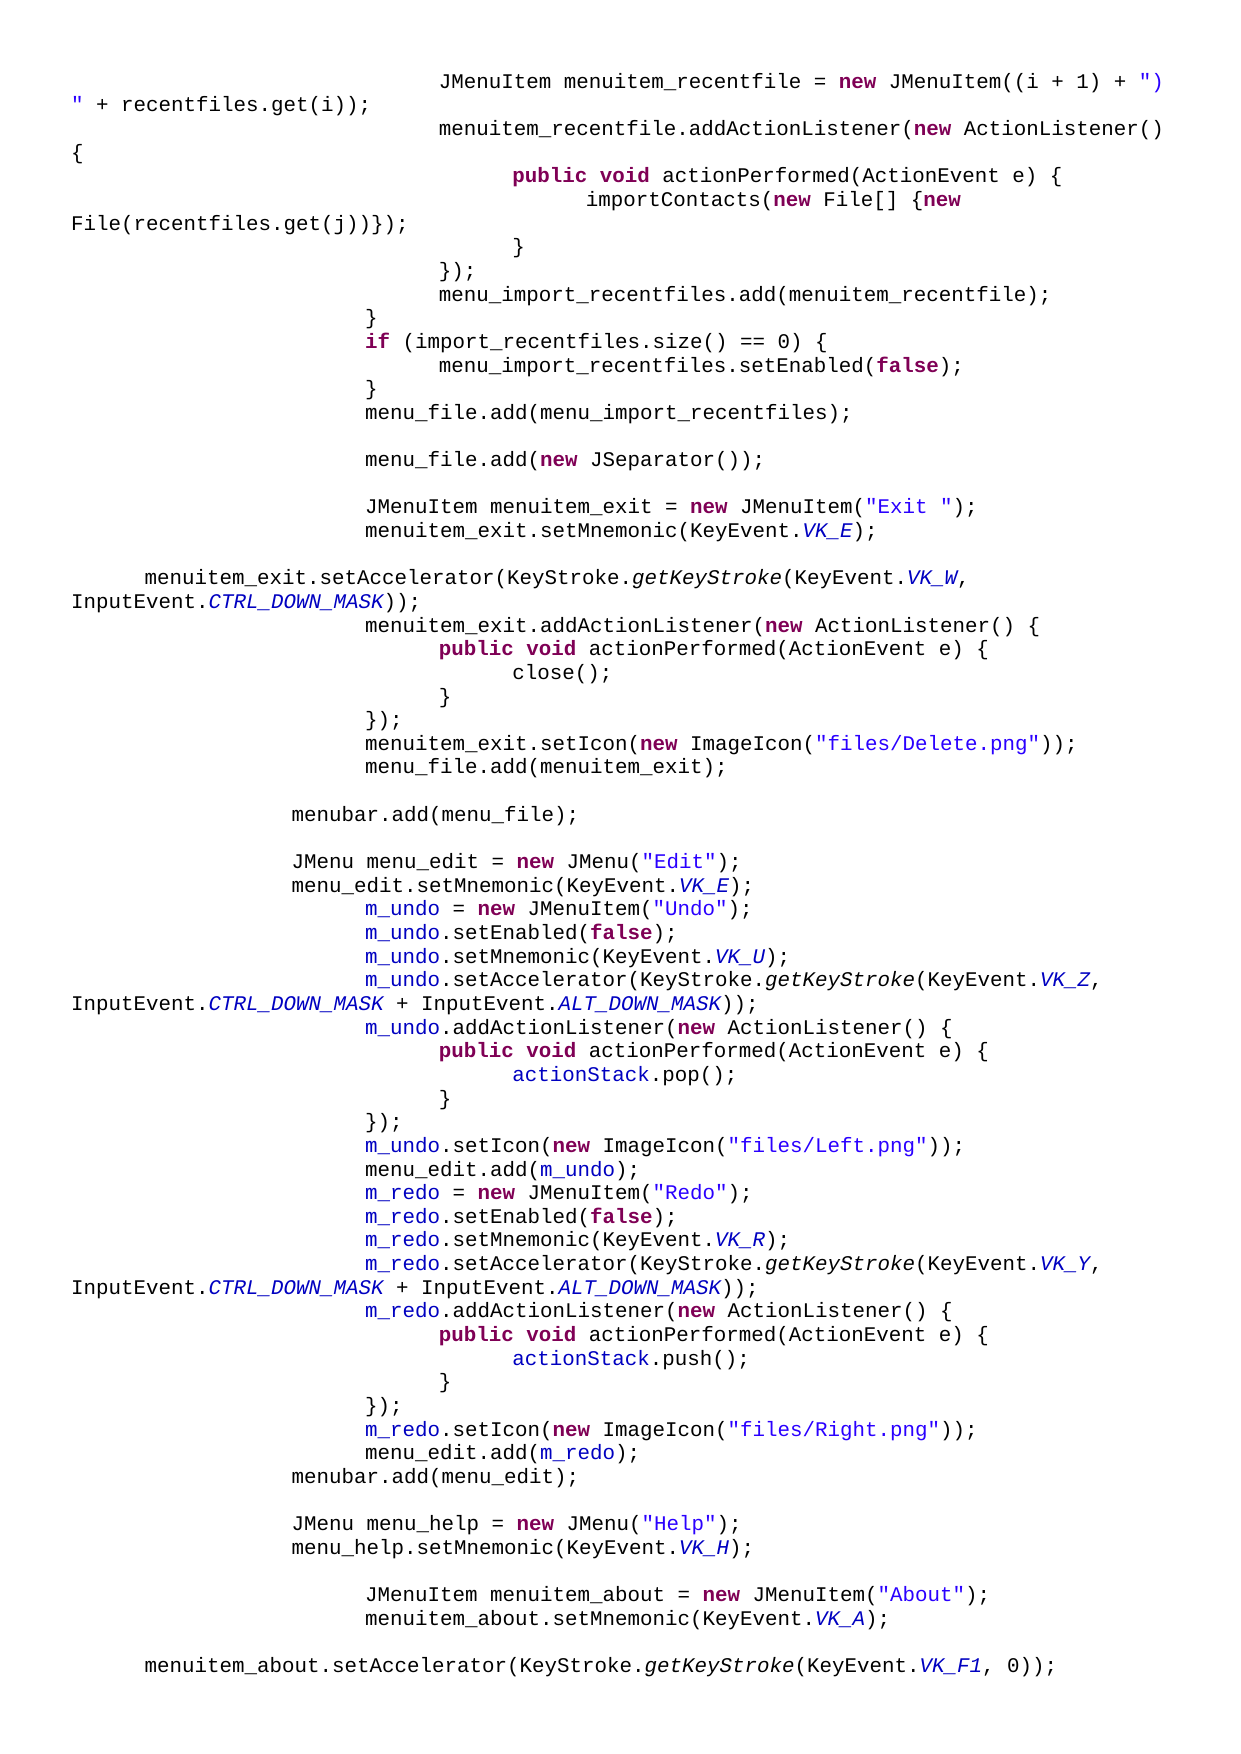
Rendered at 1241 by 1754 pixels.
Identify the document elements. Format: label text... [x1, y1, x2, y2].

text public void actionPerformed(ActionEvent e) { [71, 165, 1169, 189]
text menu_edit.add(m_undo); [71, 1158, 1169, 1182]
text JMenuItem menuitem_recentfile = new JMenuItem((i + 1) + ") " + recentfiles.get(i)); [71, 71, 1169, 118]
text importContacts(new File[] {new File(recentfiles.get(j))}); [71, 189, 1169, 236]
text JMenuItem menuitem_about = new JMenuItem("About"); [71, 1584, 1169, 1608]
text m_undo.addActionListener(new ActionListener() { [71, 1017, 1169, 1040]
text menu_edit.add(m_redo); [71, 1442, 1169, 1466]
text } [71, 307, 1169, 331]
text m_redo = new JMenuItem("Redo"); [71, 1182, 1169, 1206]
text menu_file.add(menuitem_exit); [71, 757, 1169, 780]
text } [71, 378, 1169, 402]
text public void actionPerformed(ActionEvent e) { [71, 638, 1169, 662]
text }); [71, 709, 1169, 733]
text m_undo.setMnemonic(KeyEvent.VK_U); [71, 946, 1169, 969]
text menuitem_exit.setIcon(new ImageIcon("files/Delete.png")); [71, 733, 1169, 757]
text }); [71, 1395, 1169, 1419]
text m_undo = new JMenuItem("Undo"); [71, 898, 1169, 922]
text }); [71, 260, 1169, 284]
text actionStack.pop(); [71, 1064, 1169, 1088]
text } [71, 1371, 1169, 1395]
text menu_edit.setMnemonic(KeyEvent.VK_E); [71, 875, 1169, 898]
text m_undo.setAccelerator(KeyStroke.getKeyStroke(KeyEvent.VK_Z, InputEvent.CTRL_DOWN_MASK + InputEvent.ALT_DOWN_MASK)); [71, 969, 1169, 1017]
text m_redo.setEnabled(false); [71, 1206, 1169, 1229]
text menu_file.add(menu_import_recentfiles); [71, 402, 1169, 426]
text JMenu menu_edit = new JMenu("Edit"); [71, 851, 1169, 875]
text public void actionPerformed(ActionEvent e) { [71, 1040, 1169, 1064]
text menuitem_about.setMnemonic(KeyEvent.VK_A); [71, 1608, 1169, 1631]
text } [71, 686, 1169, 709]
text menuitem_exit.addActionListener(new ActionListener() { [71, 615, 1169, 638]
text menubar.add(menu_edit); [71, 1466, 1169, 1489]
text menuitem_exit.setAccelerator(KeyStroke.getKeyStroke(KeyEvent.VK_W, InputEvent.CTRL_DOWN_MASK)); [71, 544, 1169, 615]
text menu_file.add(new JSeparator()); [71, 449, 1169, 473]
text menu_import_recentfiles.add(menuitem_recentfile); [71, 284, 1169, 307]
text actionStack.push(); [71, 1348, 1169, 1371]
text JMenu menu_help = new JMenu("Help"); [71, 1513, 1169, 1537]
text menubar.add(menu_file); [71, 804, 1169, 827]
text m_redo.setMnemonic(KeyEvent.VK_R); [71, 1229, 1169, 1253]
text close(); [71, 662, 1169, 686]
text } [71, 1088, 1169, 1111]
text }); [71, 1111, 1169, 1135]
text m_redo.setAccelerator(KeyStroke.getKeyStroke(KeyEvent.VK_Y, InputEvent.CTRL_DOWN_MASK + InputEvent.ALT_DOWN_MASK)); [71, 1253, 1169, 1300]
text m_redo.setIcon(new ImageIcon("files/Right.png")); [71, 1419, 1169, 1442]
text if (import_recentfiles.size() == 0) { [71, 331, 1169, 354]
text menu_import_recentfiles.setEnabled(false); [71, 354, 1169, 378]
text JMenuItem menuitem_exit = new JMenuItem("Exit "); [71, 496, 1169, 520]
text menu_help.setMnemonic(KeyEvent.VK_H); [71, 1537, 1169, 1561]
text menuitem_exit.setMnemonic(KeyEvent.VK_E); [71, 520, 1169, 544]
text m_redo.addActionListener(new ActionListener() { [71, 1300, 1169, 1324]
text menuitem_recentfile.addActionListener(new ActionListener() { [71, 118, 1169, 165]
text menuitem_about.setAccelerator(KeyStroke.getKeyStroke(KeyEvent.VK_F1, 0)); [71, 1631, 1169, 1679]
text public void actionPerformed(ActionEvent e) { [71, 1324, 1169, 1348]
text m_undo.setIcon(new ImageIcon("files/Left.png")); [71, 1135, 1169, 1158]
text } [71, 236, 1169, 260]
text m_undo.setEnabled(false); [71, 922, 1169, 946]
